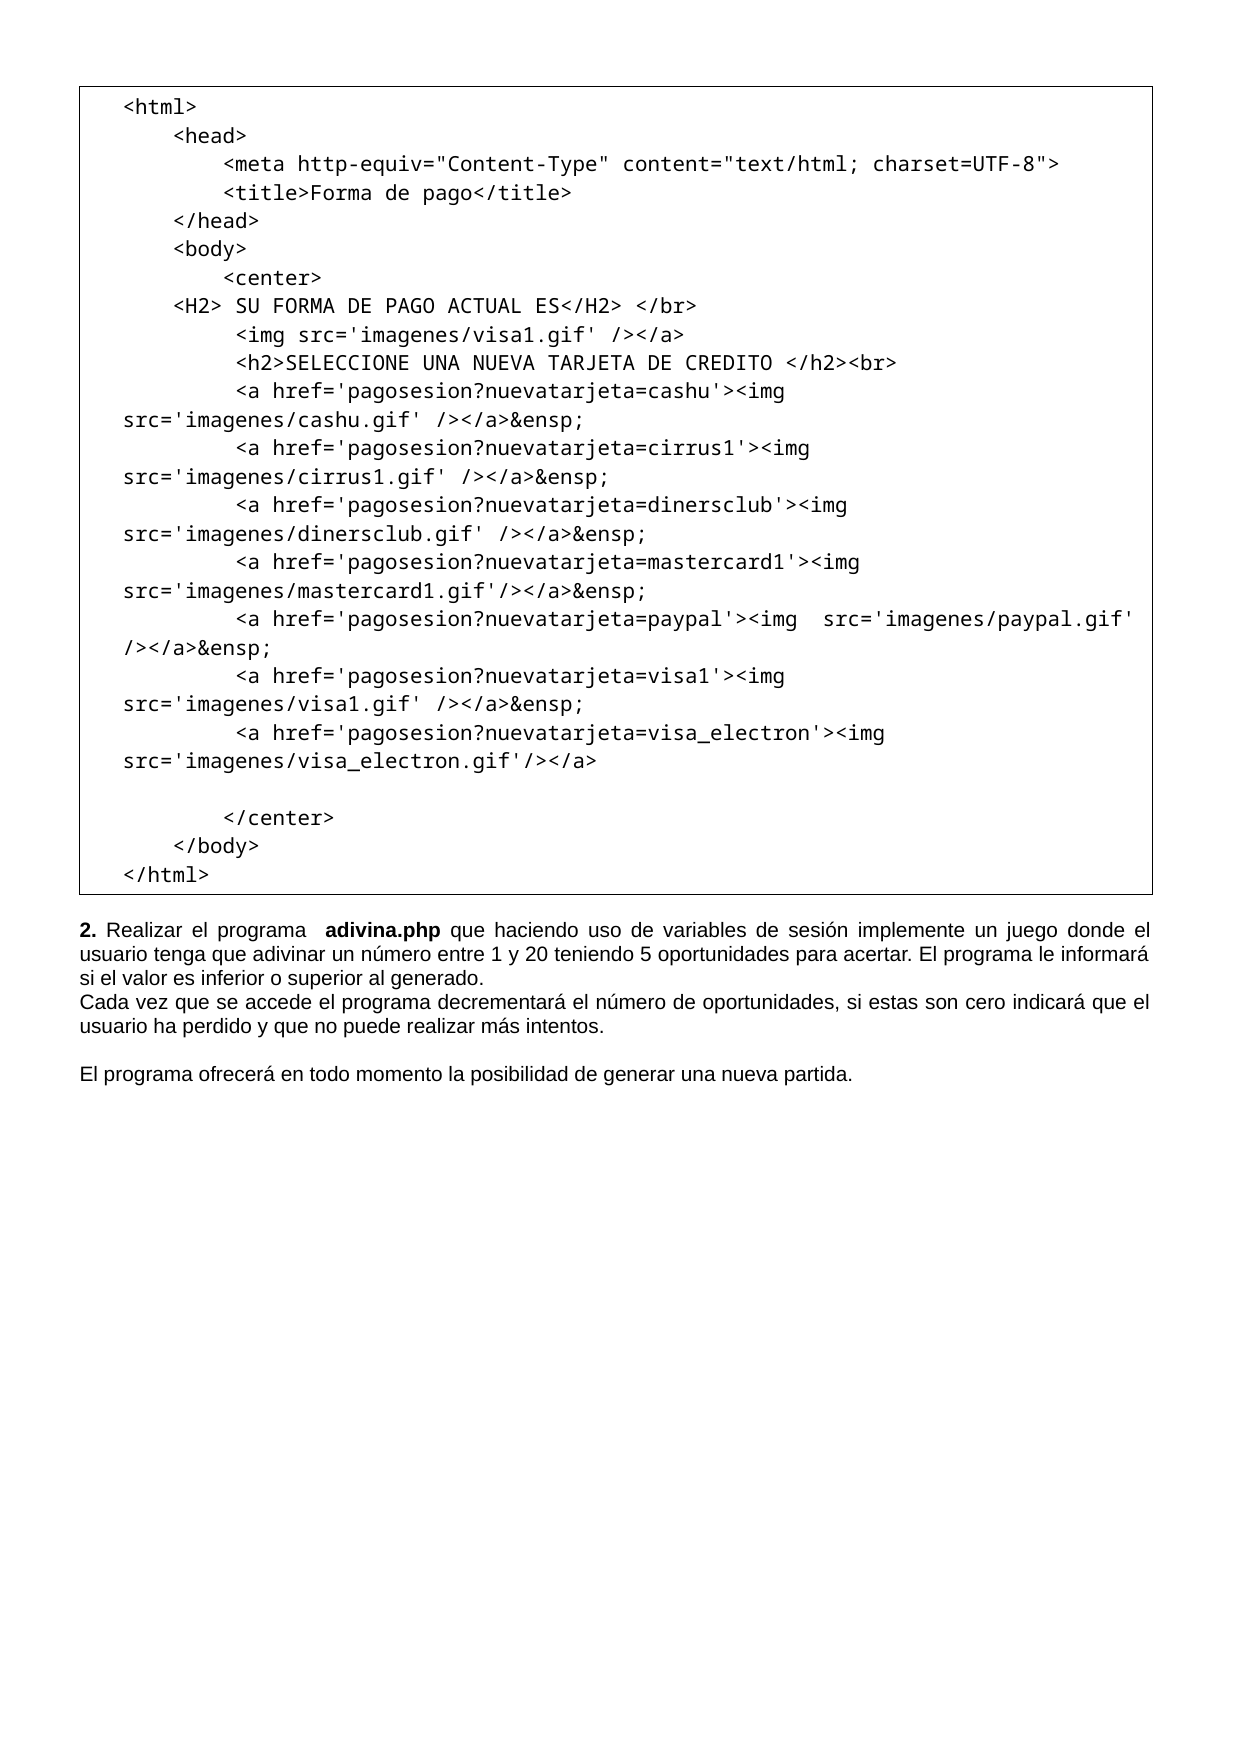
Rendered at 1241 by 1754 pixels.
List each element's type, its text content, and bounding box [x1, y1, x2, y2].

text El programa ofrecerá en todo momento la posibilidad de generar una nueva partida. [79, 1062, 1152, 1086]
text Cada vez que se accede el programa decrementará el número de oportunidades, si estas son cero indicará que el usuario ha perdido y que no puede realizar más intentos. [79, 990, 1152, 1038]
table_header <html> <head> <meta http-equiv="Content-Type" content="text/html; charset=UTF-8"> <title>Forma de pago</title> </head> <body> <center> <H2> SU FORMA DE PAGO ACTUAL ES</H2> </br> <img src='imagenes/visa1.gif' /></a> <h2>SELECCIONE UNA NUEVA TARJETA DE CREDITO </h2><br> <a href='pagosesion?nuevatarjeta=cashu'><img src='imagenes/cashu.gif' /></a>&ensp; <a href='pagosesion?nuevatarjeta=cirrus1'><img src='imagenes/cirrus1.gif' /></a>&ensp; <a href='pagosesion?nuevatarjeta=dinersclub'><img src='imagenes/dinersclub.gif' /></a>&ensp; <a href='pagosesion?nuevatarjeta=mastercard1'><img src='imagenes/mastercard1.gif'/></a>&ensp; <a href='pagosesion?nuevatarjeta=paypal'><img src='imagenes/paypal.gif' /></a>&ensp; <a href='pagosesion?nuevatarjeta=visa1'><img src='imagenes/visa1.gif' /></a>&ensp; <a href='pagosesion?nuevatarjeta=visa_electron'><img src='imagenes/visa_electron.gif'/></a> </center> </body> </html> [80, 87, 1152, 894]
text 2. Realizar el programa adivina.php que haciendo uso de variables de sesión implemente un juego donde el usuario tenga que adivinar un número entre 1 y 20 teniendo 5 oportunidades para acertar. El programa le informará si el valor es inferior o superior al generado. [79, 918, 1152, 990]
